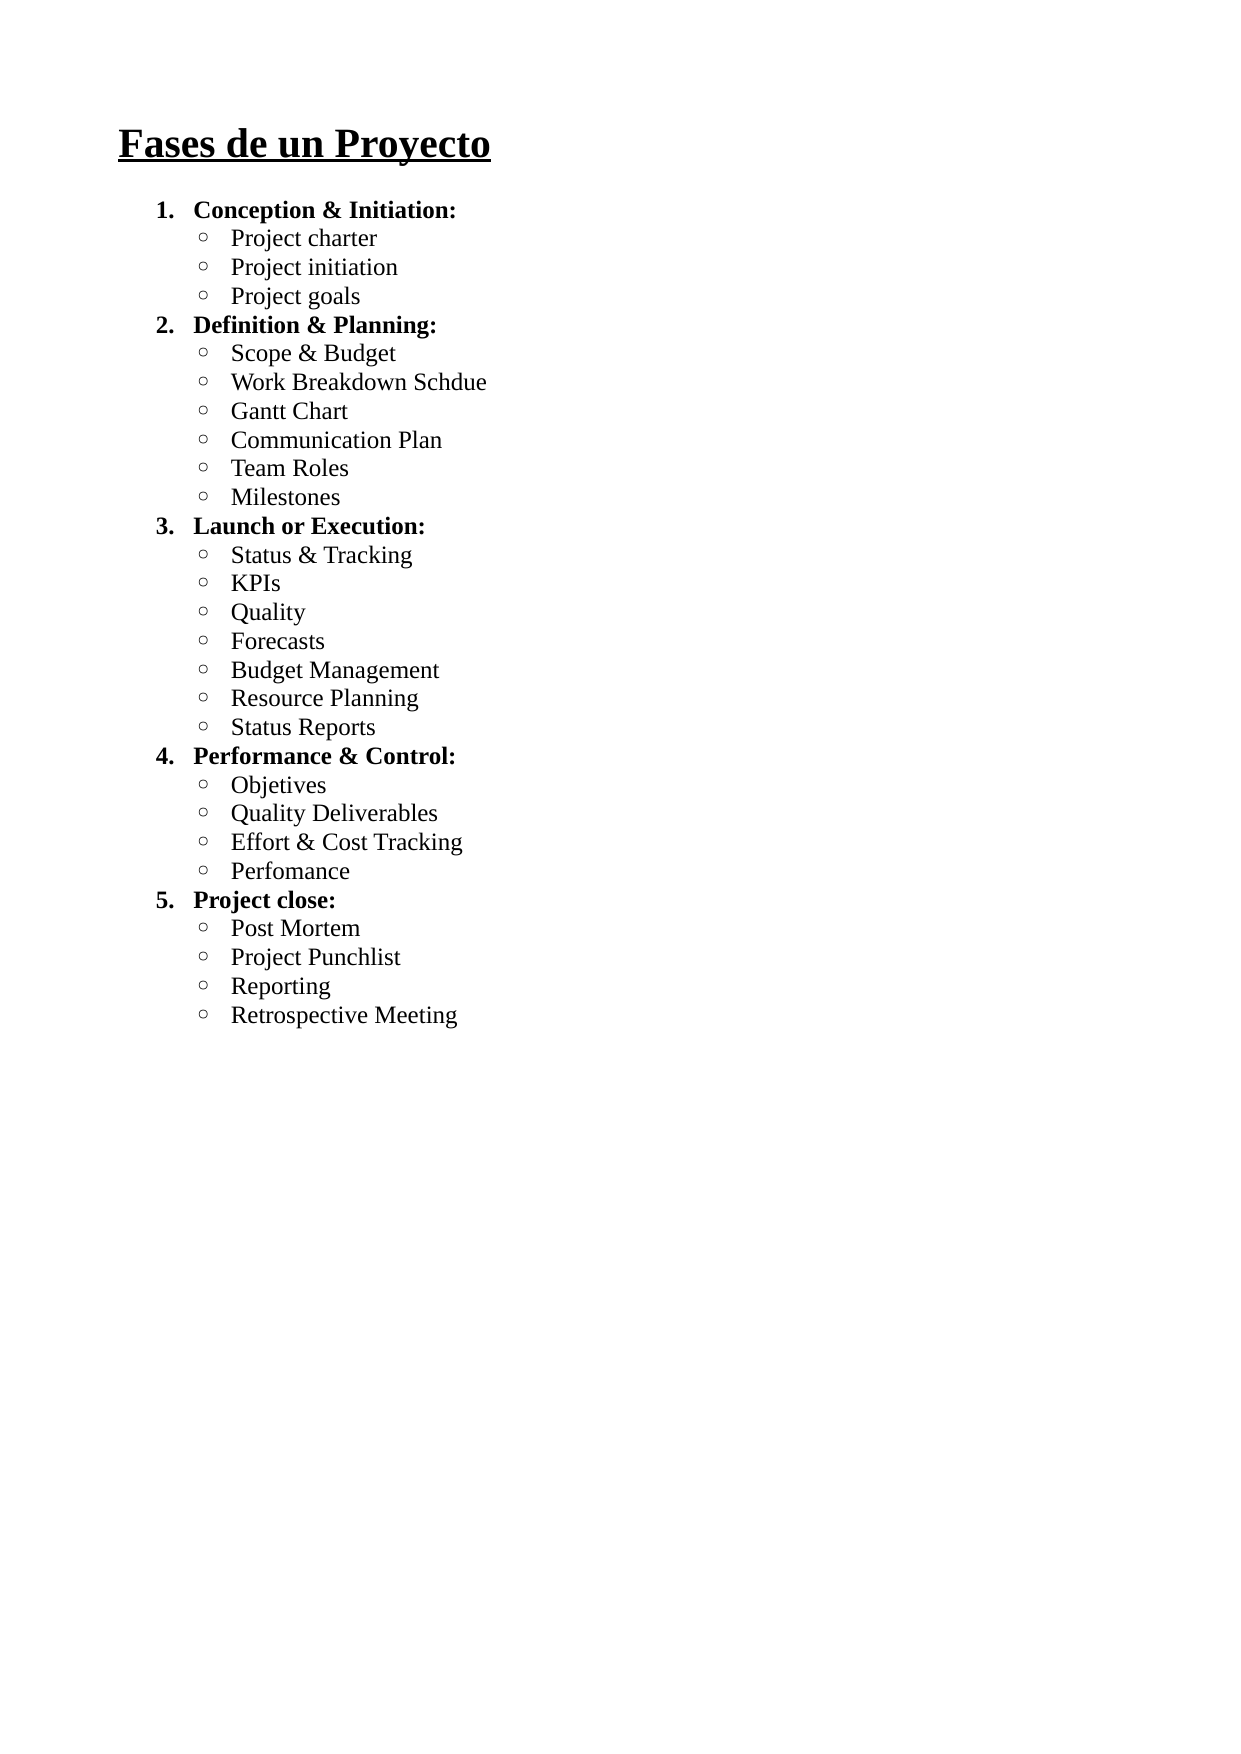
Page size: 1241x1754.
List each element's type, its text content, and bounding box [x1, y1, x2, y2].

list Project charter [193, 223, 1122, 252]
list Work Breakdown Schdue [193, 367, 1122, 396]
list Status & Tracking [193, 540, 1122, 568]
list Retrospective Meeting [193, 1000, 1122, 1028]
list Gantt Chart [193, 396, 1122, 425]
list Project goals [193, 281, 1122, 310]
list Budget Management [193, 655, 1122, 683]
list Effort & Cost Tracking [193, 827, 1122, 856]
list Quality Deliverables [193, 798, 1122, 827]
list Scope & Budget [193, 338, 1122, 367]
list Performance & Control: [156, 741, 1122, 770]
list Conception & Initiation: [156, 195, 1122, 223]
list Forecasts [193, 626, 1122, 655]
list Communication Plan [193, 425, 1122, 453]
list Project Punchlist [193, 942, 1122, 971]
list Status Reports [193, 712, 1122, 741]
list Reporting [193, 971, 1122, 1000]
list Quality [193, 597, 1122, 626]
list Milestones [193, 482, 1122, 511]
list Objetives [193, 770, 1122, 798]
list Resource Planning [193, 683, 1122, 712]
list Team Roles [193, 453, 1122, 482]
list KPIs [193, 568, 1122, 597]
list Launch or Execution: [156, 511, 1122, 540]
list Perfomance [193, 856, 1122, 885]
list Post Mortem [193, 913, 1122, 942]
list Project close: [156, 885, 1122, 913]
list Project initiation [193, 252, 1122, 281]
list Definition & Planning: [156, 310, 1122, 338]
text Fases de un Proyecto [118, 118, 1122, 166]
